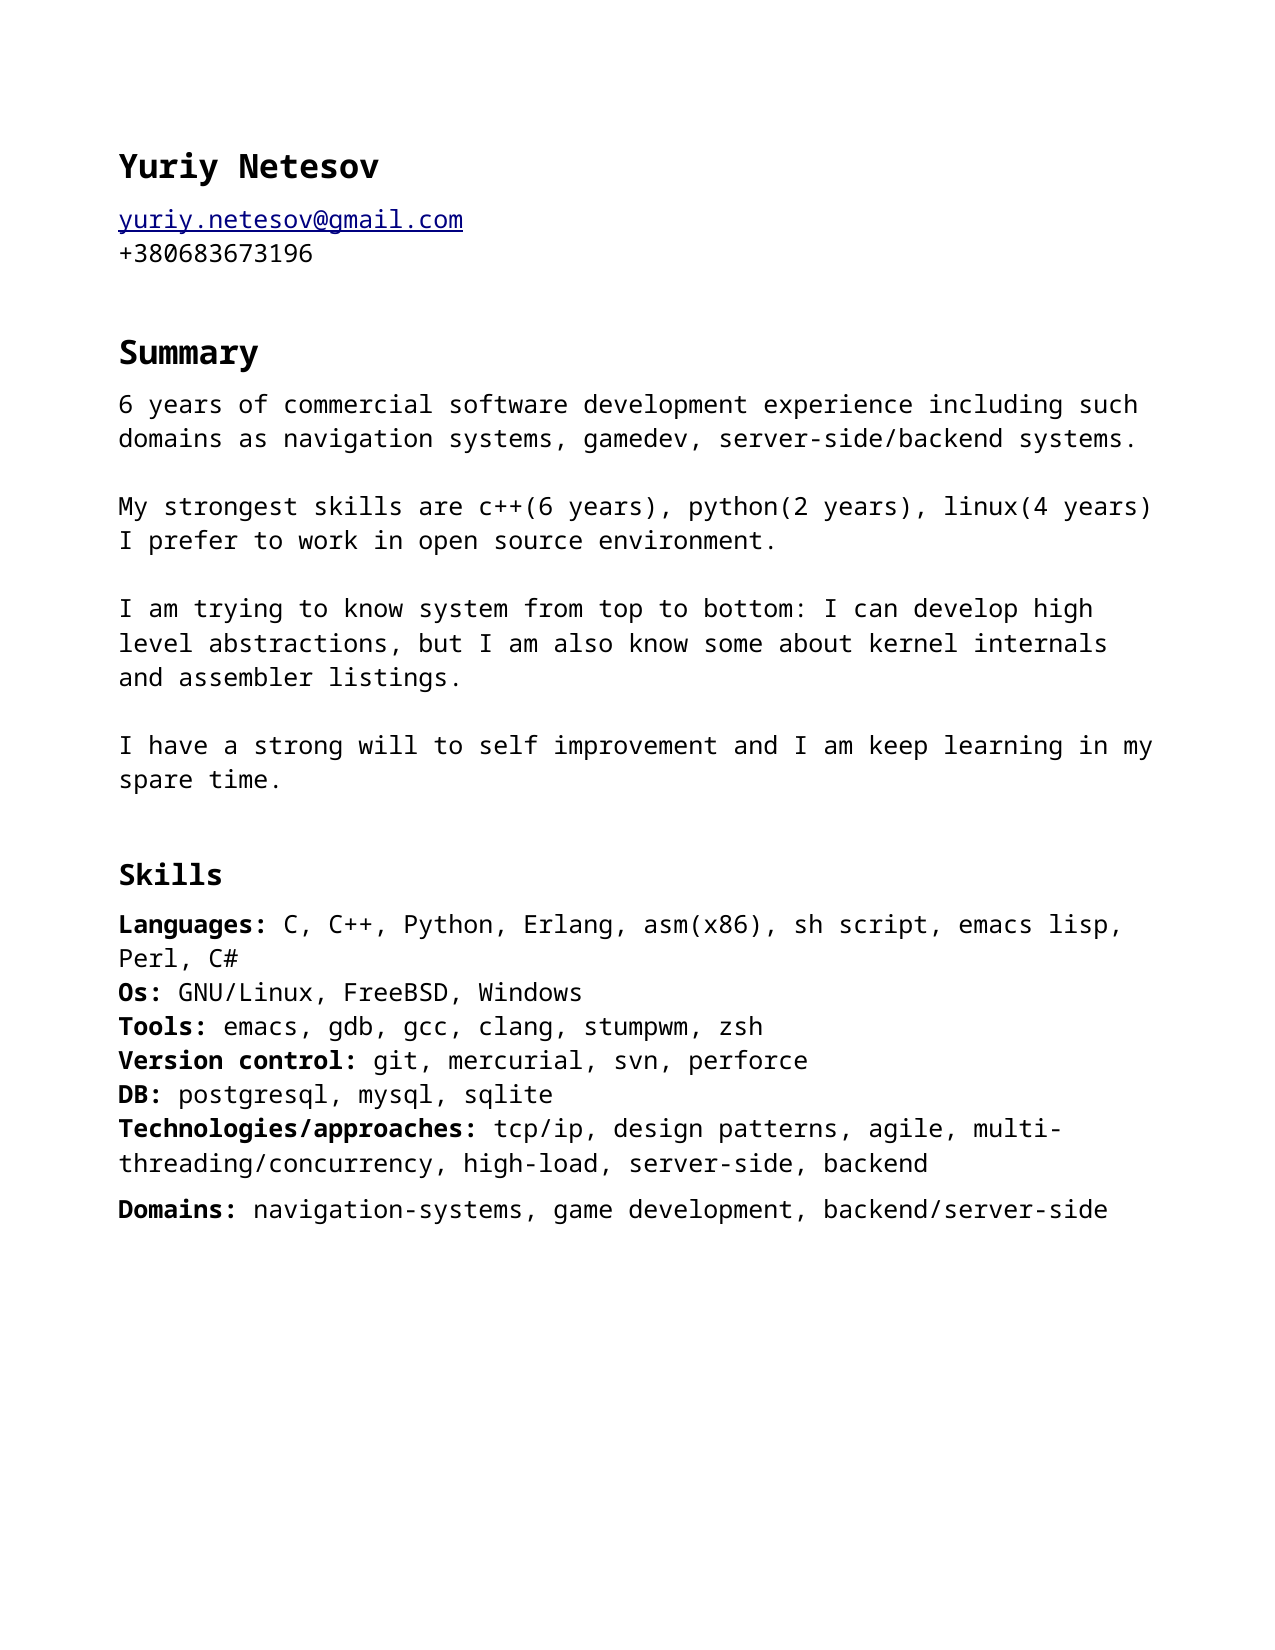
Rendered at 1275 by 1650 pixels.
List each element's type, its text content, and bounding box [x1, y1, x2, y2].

text 6 years of commercial software development experience including such domains as navigation systems, gamedev, server-side/backend systems. [118, 387, 1157, 455]
subtitle Summary [118, 328, 1157, 374]
text I prefer to work in open source environment. [118, 523, 1157, 557]
text I am trying to know system from top to bottom: I can develop high level abstractions, but I am also know some about kernel internals and assembler listings. [118, 591, 1157, 693]
text My strongest skills are c++(6 years), python(2 years), linux(4 years) [118, 489, 1157, 523]
text I have a strong will to self improvement and I am keep learning in my spare time. [118, 727, 1157, 796]
text yuriy.netesov@gmail.com [118, 201, 1157, 235]
subtitle Skills [118, 854, 1157, 894]
text +380683673196 [118, 235, 1157, 269]
text Domains: navigation-systems, game development, backend/server-side [118, 1192, 1157, 1226]
text Languages: C, C++, Python, Erlang, asm(x86), sh script, emacs lisp, Perl, C# Os: GNU/Linux, FreeBSD, Windows Tools: emacs, gdb, gcc, clang, stumpwm, zsh Version control: git, mercurial, svn, perforce DB: postgresql, mysql, sqlite Technologies/approaches: tcp/ip, design patterns, agile, multi-threading/concurrency, high-load, server-side, backend [118, 907, 1157, 1179]
subtitle Yuriy Netesov [118, 143, 1157, 189]
